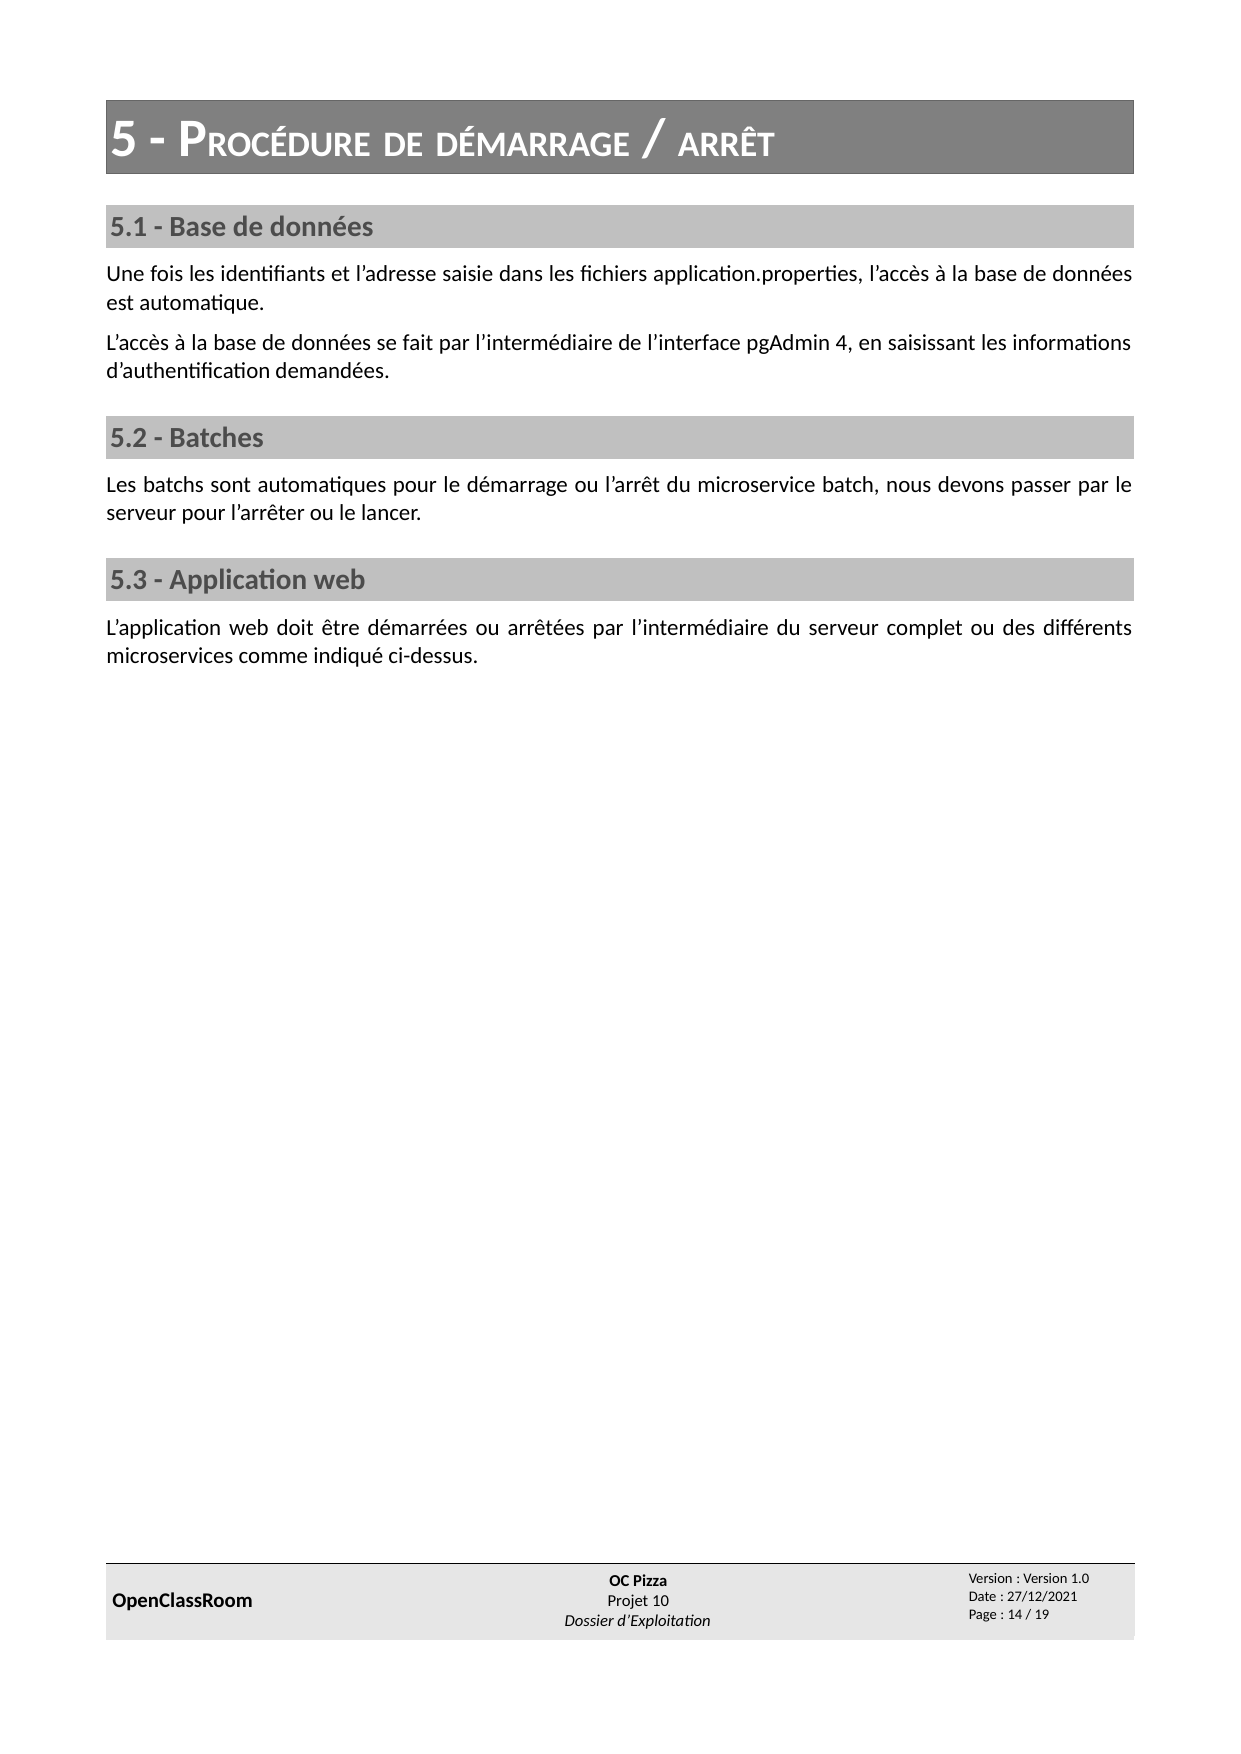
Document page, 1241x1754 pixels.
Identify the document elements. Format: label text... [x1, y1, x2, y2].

subtitle Procédure de démarrage / arrêt [107, 101, 1133, 173]
text Les batchs sont automatiques pour le démarrage ou l’arrêt du microservice batch, nous devons passer par le serveur pour l’arrêter ou le lancer. [106, 470, 1134, 526]
text Une fois les identifiants et l’adresse saisie dans les fichiers application.properties, l’accès à la base de données est automatique. [106, 259, 1134, 316]
text L’accès à la base de données se fait par l’intermédiaire de l’interface pgAdmin 4, en saisissant les informations d’authentification demandées. [106, 328, 1134, 384]
text L’application web doit être démarrées ou arrêtées par l’intermédiaire du serveur complet ou des différents microservices comme indiqué ci-dessus. [106, 613, 1134, 669]
subtitle Base de données [107, 206, 1133, 247]
subtitle Batches [107, 417, 1133, 458]
subtitle Application web [107, 559, 1133, 600]
